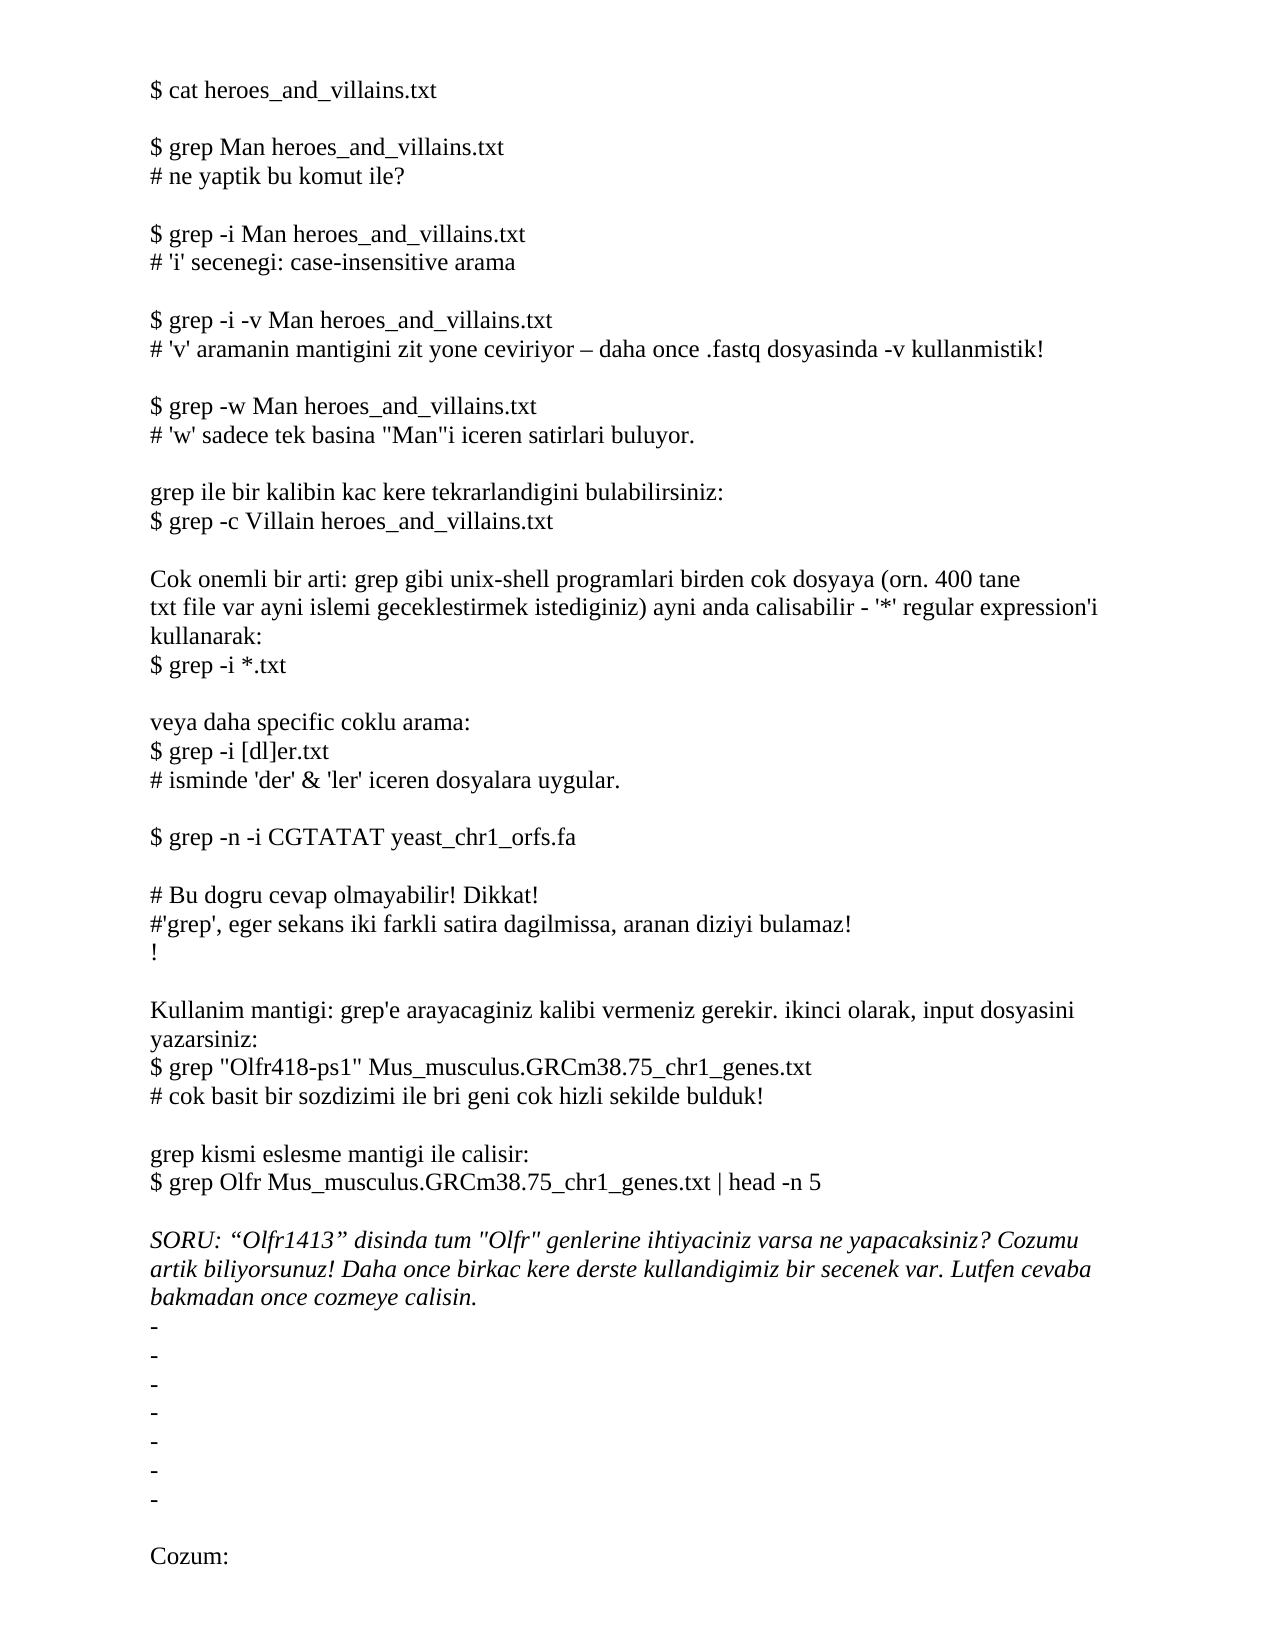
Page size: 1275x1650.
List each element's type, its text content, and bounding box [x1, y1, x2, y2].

text - [150, 1340, 1125, 1369]
text $ grep -i -v Man heroes_and_villains.txt [150, 305, 1125, 334]
text $ grep Olfr Mus_musculus.GRCm38.75_chr1_genes.txt | head -n 5 [150, 1167, 1125, 1196]
text grep ile bir kalibin kac kere tekrarlandigini bulabilirsiniz: [150, 477, 1125, 506]
text # 'w' sadece tek basina "Man"i iceren satirlari buluyor. [150, 420, 1125, 449]
text ! [150, 937, 1125, 966]
text txt file var ayni islemi geceklestirmek istediginiz) ayni anda calisabilir - '*' regular expression'i kullanarak: [150, 592, 1125, 650]
text $ grep "Olfr418-ps1" Mus_musculus.GRCm38.75_chr1_genes.txt [150, 1052, 1125, 1081]
text grep kismi eslesme mantigi ile calisir: [150, 1139, 1125, 1167]
text - [150, 1311, 1125, 1340]
text - [150, 1455, 1125, 1484]
text # isminde 'der' & 'ler' iceren dosyalara uygular. [150, 765, 1125, 794]
text - [150, 1397, 1125, 1426]
text - [150, 1484, 1125, 1512]
text $ grep -i *.txt [150, 650, 1125, 679]
text #'grep', eger sekans iki farkli satira dagilmissa, aranan diziyi bulamaz! [150, 909, 1125, 937]
text veya daha specific coklu arama: [150, 707, 1125, 736]
text $ grep -c Villain heroes_and_villains.txt [150, 506, 1125, 535]
text $ grep -w Man heroes_and_villains.txt [150, 391, 1125, 420]
text # 'i' secenegi: case-insensitive arama [150, 247, 1125, 276]
text # ne yaptik bu komut ile? [150, 161, 1125, 190]
text $ grep Man heroes_and_villains.txt [150, 132, 1125, 161]
text Cozum: [150, 1541, 1125, 1570]
text Cok onemli bir arti: grep gibi unix-shell programlari birden cok dosyaya (orn. 400 tane [150, 564, 1125, 592]
text # cok basit bir sozdizimi ile bri geni cok hizli sekilde bulduk! [150, 1081, 1125, 1110]
text $ grep -i [dl]er.txt [150, 736, 1125, 765]
text # 'v' aramanin mantigini zit yone ceviriyor – daha once .fastq dosyasinda -v kullanmistik! [150, 334, 1125, 362]
text $ cat heroes_and_villains.txt [150, 75, 1125, 104]
text $ grep -n -i CGTATAT yeast_chr1_orfs.fa [150, 822, 1125, 851]
text $ grep -i Man heroes_and_villains.txt [150, 219, 1125, 247]
text - [150, 1426, 1125, 1455]
text Kullanim mantigi: grep'e arayacaginiz kalibi vermeniz gerekir. ikinci olarak, input dosyasini yazarsiniz: [150, 995, 1125, 1052]
text # Bu dogru cevap olmayabilir! Dikkat! [150, 880, 1125, 909]
text SORU: “Olfr1413” disinda tum "Olfr" genlerine ihtiyaciniz varsa ne yapacaksiniz? Cozumu artik biliyorsunuz! Daha once birkac kere derste kullandigimiz bir secenek var. Lutfen cevaba bakmadan once cozmeye calisin. [150, 1225, 1125, 1311]
text - [150, 1369, 1125, 1397]
